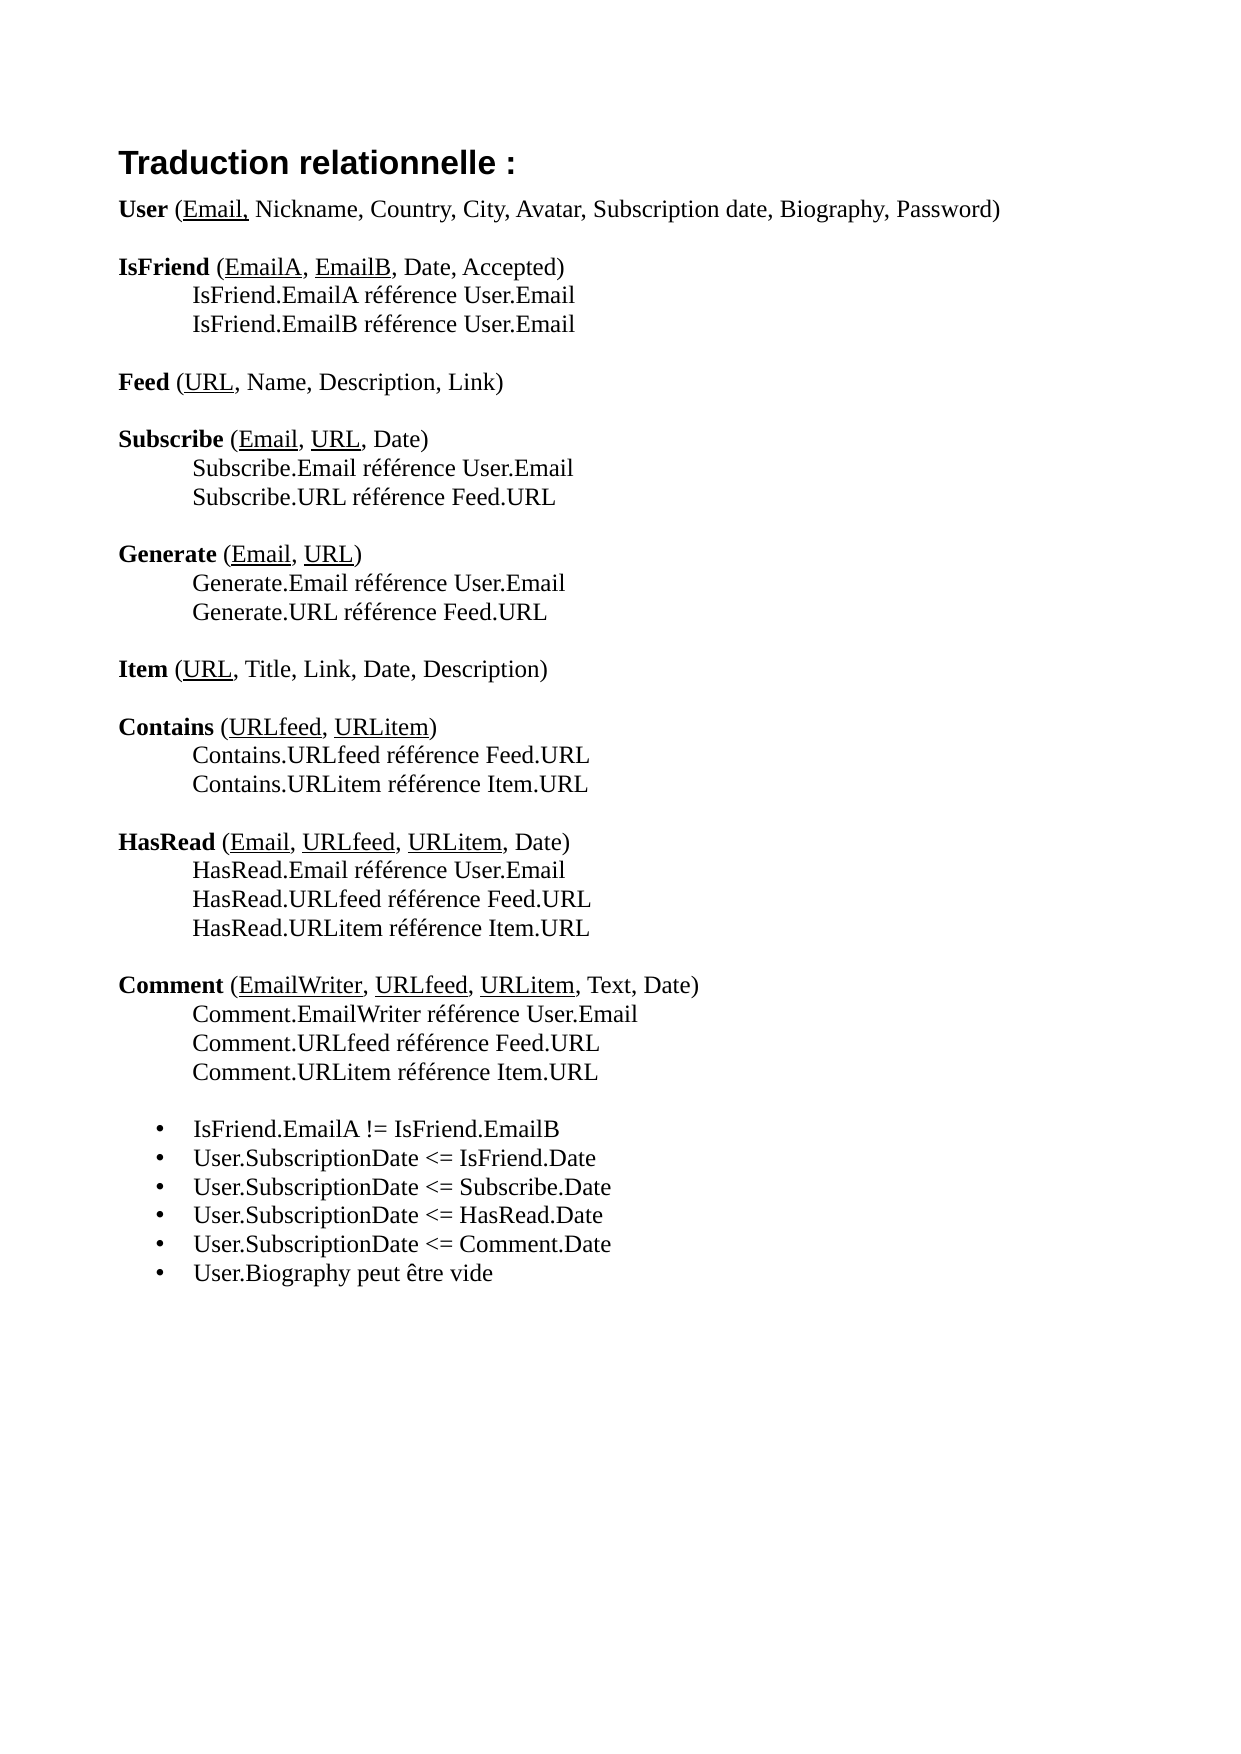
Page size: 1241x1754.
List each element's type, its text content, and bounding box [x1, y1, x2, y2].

list User.SubscriptionDate <= IsFriend.Date [156, 1143, 1122, 1172]
text Contains (URLfeed, URLitem) [118, 712, 1122, 741]
subtitle Traduction relationnelle : [118, 143, 1122, 182]
text Comment.EmailWriter référence User.Email [118, 999, 1122, 1028]
text Generate.Email référence User.Email [118, 568, 1122, 597]
text Subscribe.URL référence Feed.URL [118, 482, 1122, 511]
text Feed (URL, Name, Description, Link) [118, 367, 1122, 396]
text IsFriend.EmailA référence User.Email [118, 281, 1122, 309]
text Generate (Email, URL) [118, 539, 1122, 568]
list User.SubscriptionDate <= Subscribe.Date [156, 1172, 1122, 1201]
text User (Email, Nickname, Country, City, Avatar, Subscription date, Biography, Password) [118, 194, 1122, 223]
text HasRead.URLfeed référence Feed.URL [118, 884, 1122, 913]
text Generate.URL référence Feed.URL [118, 597, 1122, 626]
text Subscribe.Email référence User.Email [118, 453, 1122, 482]
list User.SubscriptionDate <= HasRead.Date [156, 1201, 1122, 1229]
text Comment (EmailWriter, URLfeed, URLitem, Text, Date) [118, 971, 1122, 999]
text Contains.URLitem référence Item.URL [118, 769, 1122, 798]
text IsFriend (EmailA, EmailB, Date, Accepted) [118, 252, 1122, 281]
text HasRead (Email, URLfeed, URLitem, Date) [118, 827, 1122, 856]
text Comment.URLfeed référence Feed.URL [118, 1028, 1122, 1057]
text HasRead.URLitem référence Item.URL [118, 913, 1122, 942]
text Subscribe (Email, URL, Date) [118, 424, 1122, 453]
text HasRead.Email référence User.Email [118, 856, 1122, 884]
text Comment.URLitem référence Item.URL [118, 1057, 1122, 1086]
text IsFriend.EmailB référence User.Email [118, 309, 1122, 338]
list IsFriend.EmailA != IsFriend.EmailB [156, 1114, 1122, 1143]
text Item (URL, Title, Link, Date, Description) [118, 654, 1122, 683]
list User.SubscriptionDate <= Comment.Date [156, 1229, 1122, 1258]
list User.Biography peut être vide [156, 1258, 1122, 1287]
text Contains.URLfeed référence Feed.URL [118, 741, 1122, 769]
